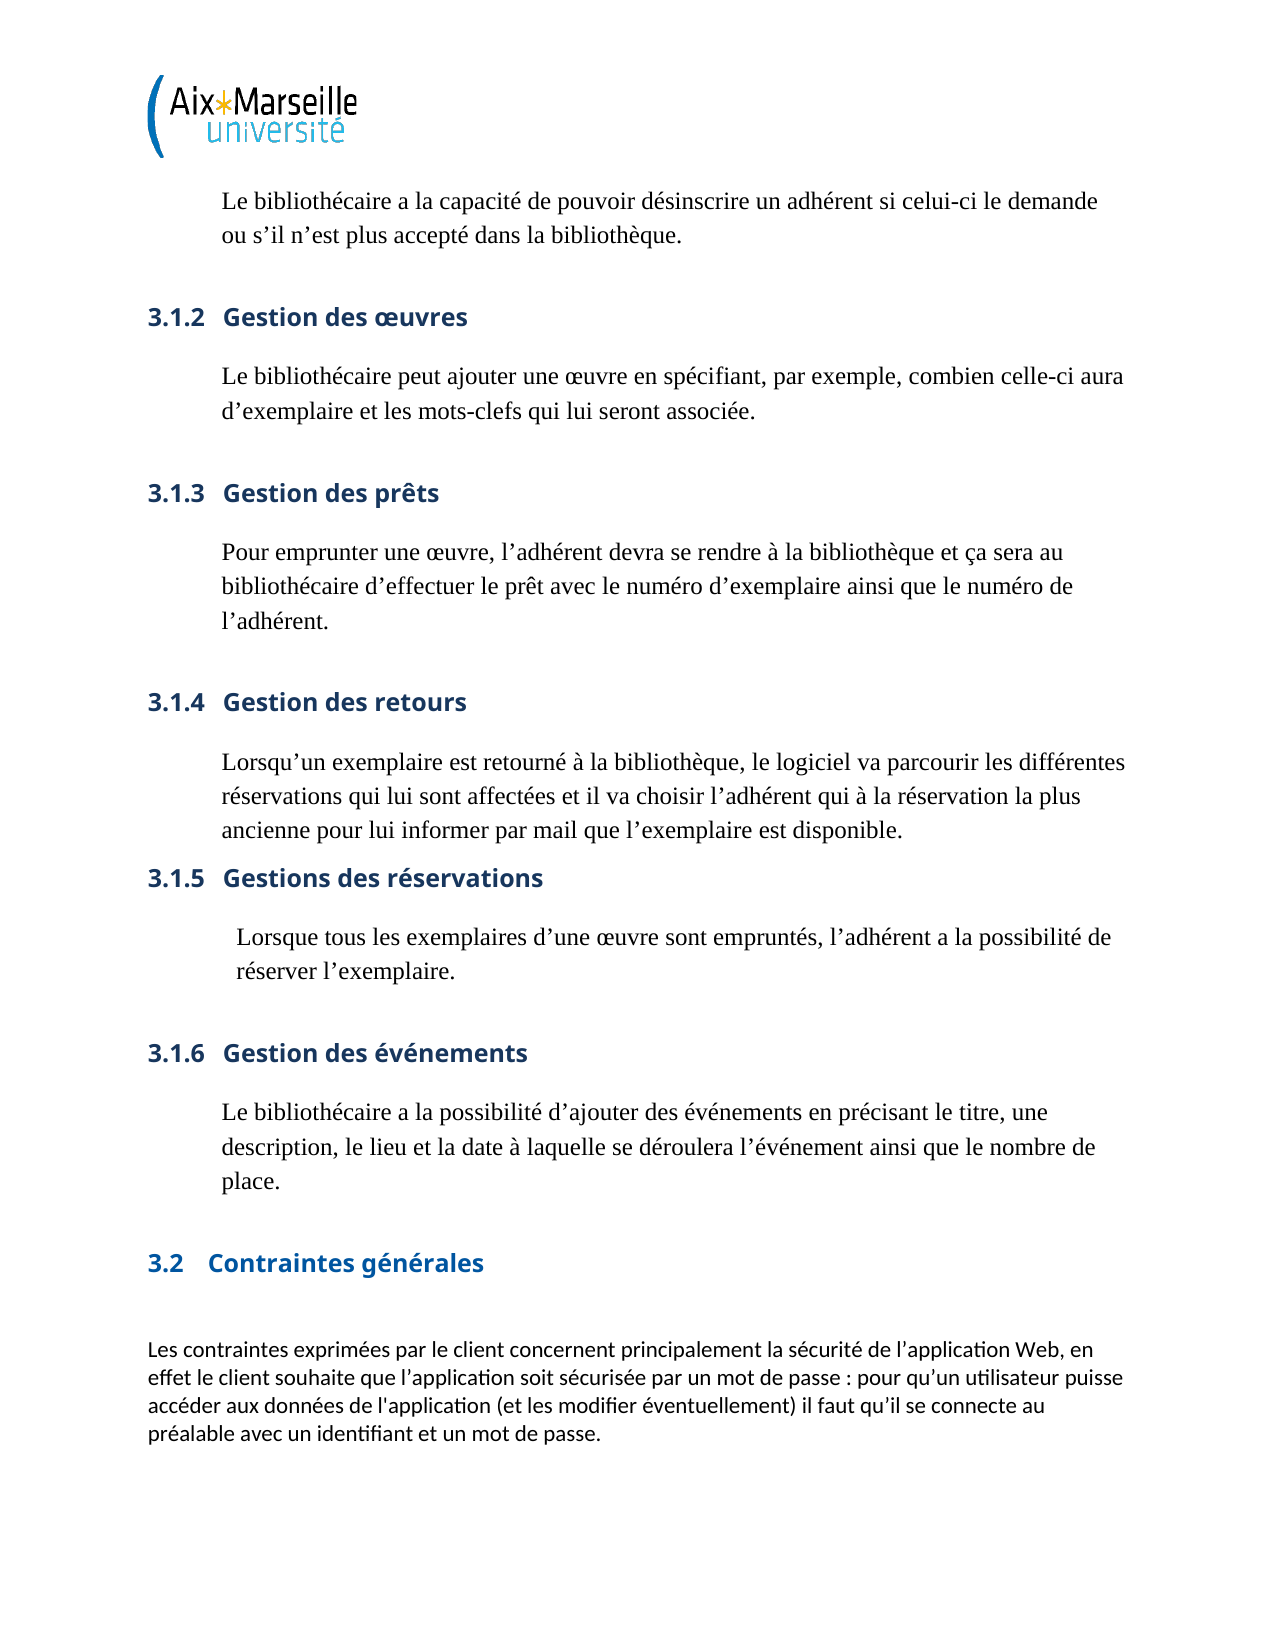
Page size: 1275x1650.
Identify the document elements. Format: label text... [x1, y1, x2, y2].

text Les contraintes exprimées par le client concernent principalement la sécurité de l’application Web, en effet le client souhaite que l’application soit sécurisée par un mot de passe : pour qu’un utilisateur puisse accéder aux données de l'application (et les modifier éventuellement) il faut qu’il se connecte au préalable avec un identifiant et un mot de passe. [148, 1335, 1127, 1447]
subtitle Gestions des réservations [148, 860, 1127, 894]
text Pour emprunter une œuvre, l’adhérent devra se rendre à la bibliothèque et ça sera au bibliothécaire d’effectuer le prêt avec le numéro d’exemplaire ainsi que le numéro de l’adhérent. [148, 537, 1127, 634]
subtitle Gestion des prêts [148, 475, 1127, 509]
subtitle Gestion des événements [148, 1036, 1127, 1070]
subtitle Gestion des retours [148, 685, 1127, 719]
text Le bibliothécaire peut ajouter une œuvre en spécifiant, par exemple, combien celle-ci aura d’exemplaire et les mots-clefs qui lui seront associée. [148, 361, 1127, 425]
subtitle Gestion des œuvres [148, 300, 1127, 334]
text Lorsqu’un exemplaire est retourné à la bibliothèque, le logiciel va parcourir les différentes réservations qui lui sont affectées et il va choisir l’adhérent qui à la réservation la plus ancienne pour lui informer par mail que l’exemplaire est disponible. [148, 747, 1127, 844]
text Le bibliothécaire a la capacité de pouvoir désinscrire un adhérent si celui-ci le demande ou s’il n’est plus accepté dans la bibliothèque. [148, 186, 1127, 249]
text Le bibliothécaire a la possibilité d’ajouter des événements en précisant le titre, une description, le lieu et la date à laquelle se déroulera l’événement ainsi que le nombre de place. [148, 1097, 1127, 1195]
text Lorsque tous les exemplaires d’une œuvre sont empruntés, l’adhérent a la possibilité de réserver l’exemplaire. [162, 922, 1127, 985]
subtitle Contraintes générales [148, 1246, 1127, 1279]
